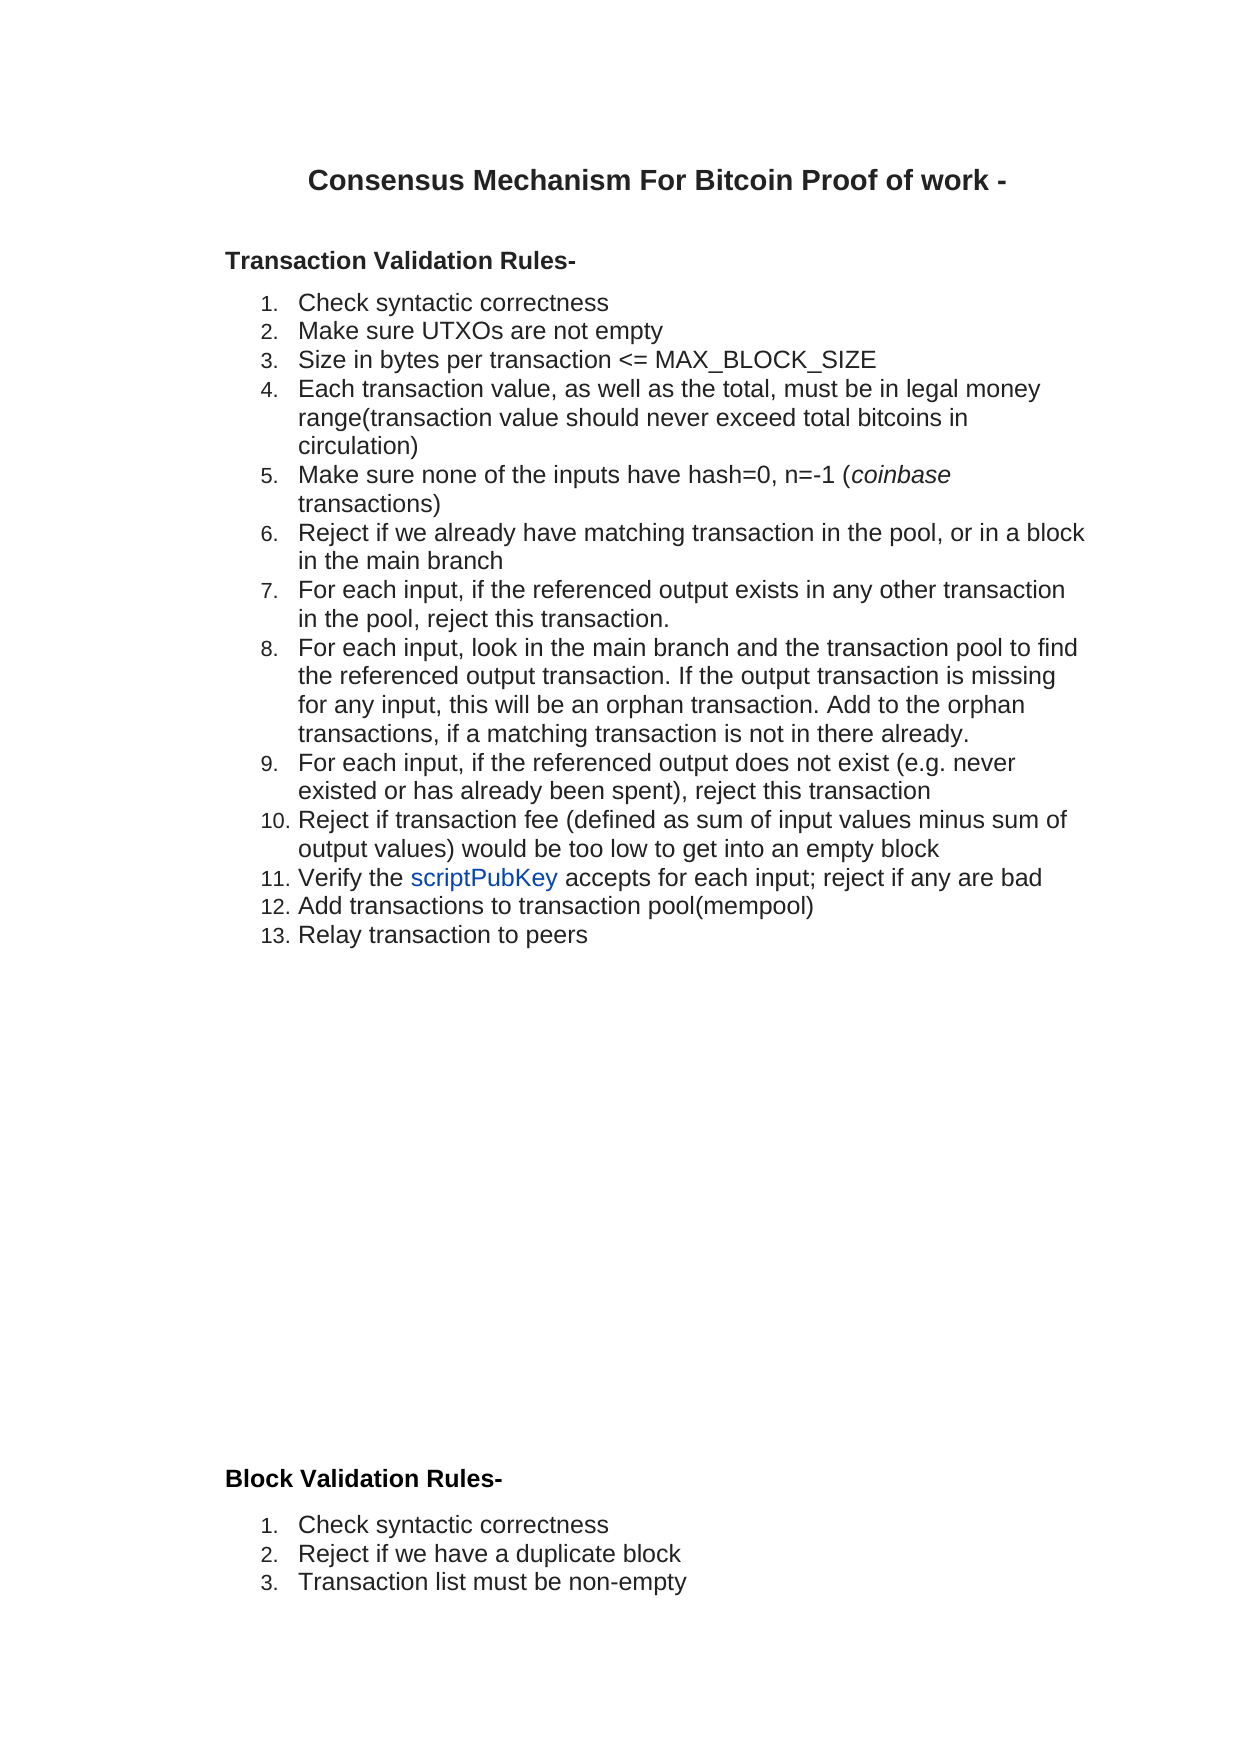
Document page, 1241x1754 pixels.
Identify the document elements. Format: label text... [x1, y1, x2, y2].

list Make sure none of the inputs have hash=0, n=-1 (coinbase transactions) [260, 460, 1090, 517]
text Transaction Validation Rules- [225, 246, 1090, 275]
list Relay transaction to peers [260, 920, 1090, 949]
list Check syntactic correctness [260, 287, 1090, 316]
list Check syntactic correctness [260, 1510, 1090, 1539]
list Each transaction value, as well as the total, must be in legal money range(transaction value should never exceed total bitcoins in circulation) [260, 374, 1090, 460]
list Reject if we already have matching transaction in the pool, or in a block in the main branch [260, 517, 1090, 575]
list Reject if transaction fee (defined as sum of input values minus sum of output values) would be too low to get into an empty block [260, 805, 1090, 862]
list Transaction list must be non-empty [260, 1567, 1090, 1596]
text Consensus Mechanism For Bitcoin Proof of work - [225, 162, 1090, 196]
list Make sure UTXOs are not empty [260, 316, 1090, 345]
list Reject if we have a duplicate block [260, 1539, 1090, 1567]
list Add transactions to transaction pool(mempool) [260, 891, 1090, 920]
list For each input, if the referenced output exists in any other transaction in the pool, reject this transaction. [260, 575, 1090, 632]
list For each input, look in the main branch and the transaction pool to find the referenced output transaction. If the output transaction is missing for any input, this will be an orphan transaction. Add to the orphan transactions, if a matching transaction is not in there already. [260, 632, 1090, 747]
list For each input, if the referenced output does not exist (e.g. never existed or has already been spent), reject this transaction [260, 747, 1090, 805]
list Size in bytes per transaction <= MAX_BLOCK_SIZE [260, 345, 1090, 374]
list Verify the scriptPubKey accepts for each input; reject if any are bad [260, 862, 1090, 891]
text Block Validation Rules- [225, 1464, 1090, 1493]
